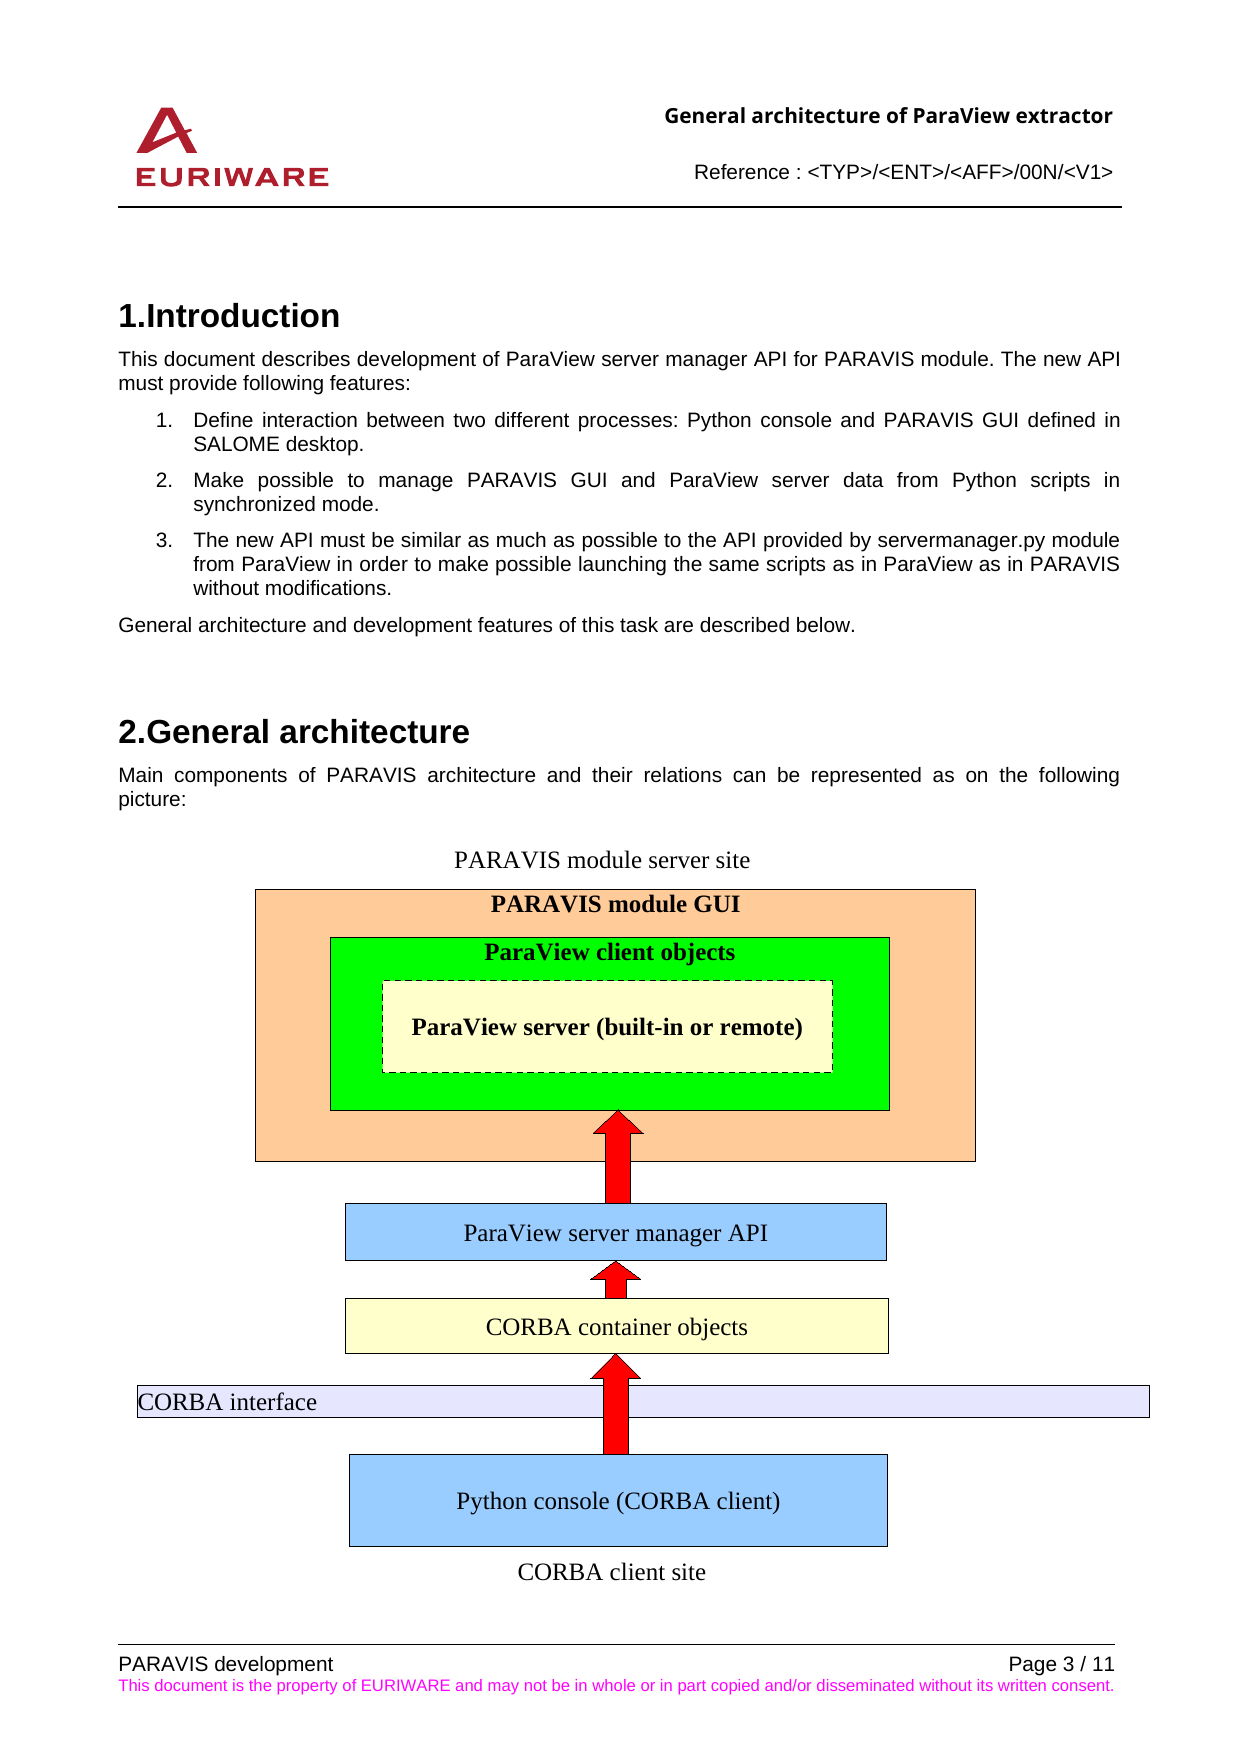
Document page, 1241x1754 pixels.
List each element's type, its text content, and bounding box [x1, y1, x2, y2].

text Main components of PARAVIS architecture and their relations can be represented as on the following picture: [118, 763, 1122, 811]
text This document describes development of ParaView server manager API for PARAVIS module. The new API must provide following features: [118, 347, 1122, 395]
list Make possible to manage PARAVIS GUI and ParaView server data from Python scripts in synchronized mode. [156, 468, 1122, 516]
list Define interaction between two different processes: Python console and PARAVIS GUI defined in SALOME desktop. [156, 407, 1122, 455]
subtitle Introduction [118, 296, 1122, 334]
text General architecture and development features of this task are described below. [118, 613, 1122, 637]
list The new API must be similar as much as possible to the API provided by servermanager.py module from ParaView in order to make possible launching the same scripts as in ParaView as in PARAVIS without modifications. [156, 528, 1122, 600]
subtitle General architecture [118, 712, 1122, 750]
